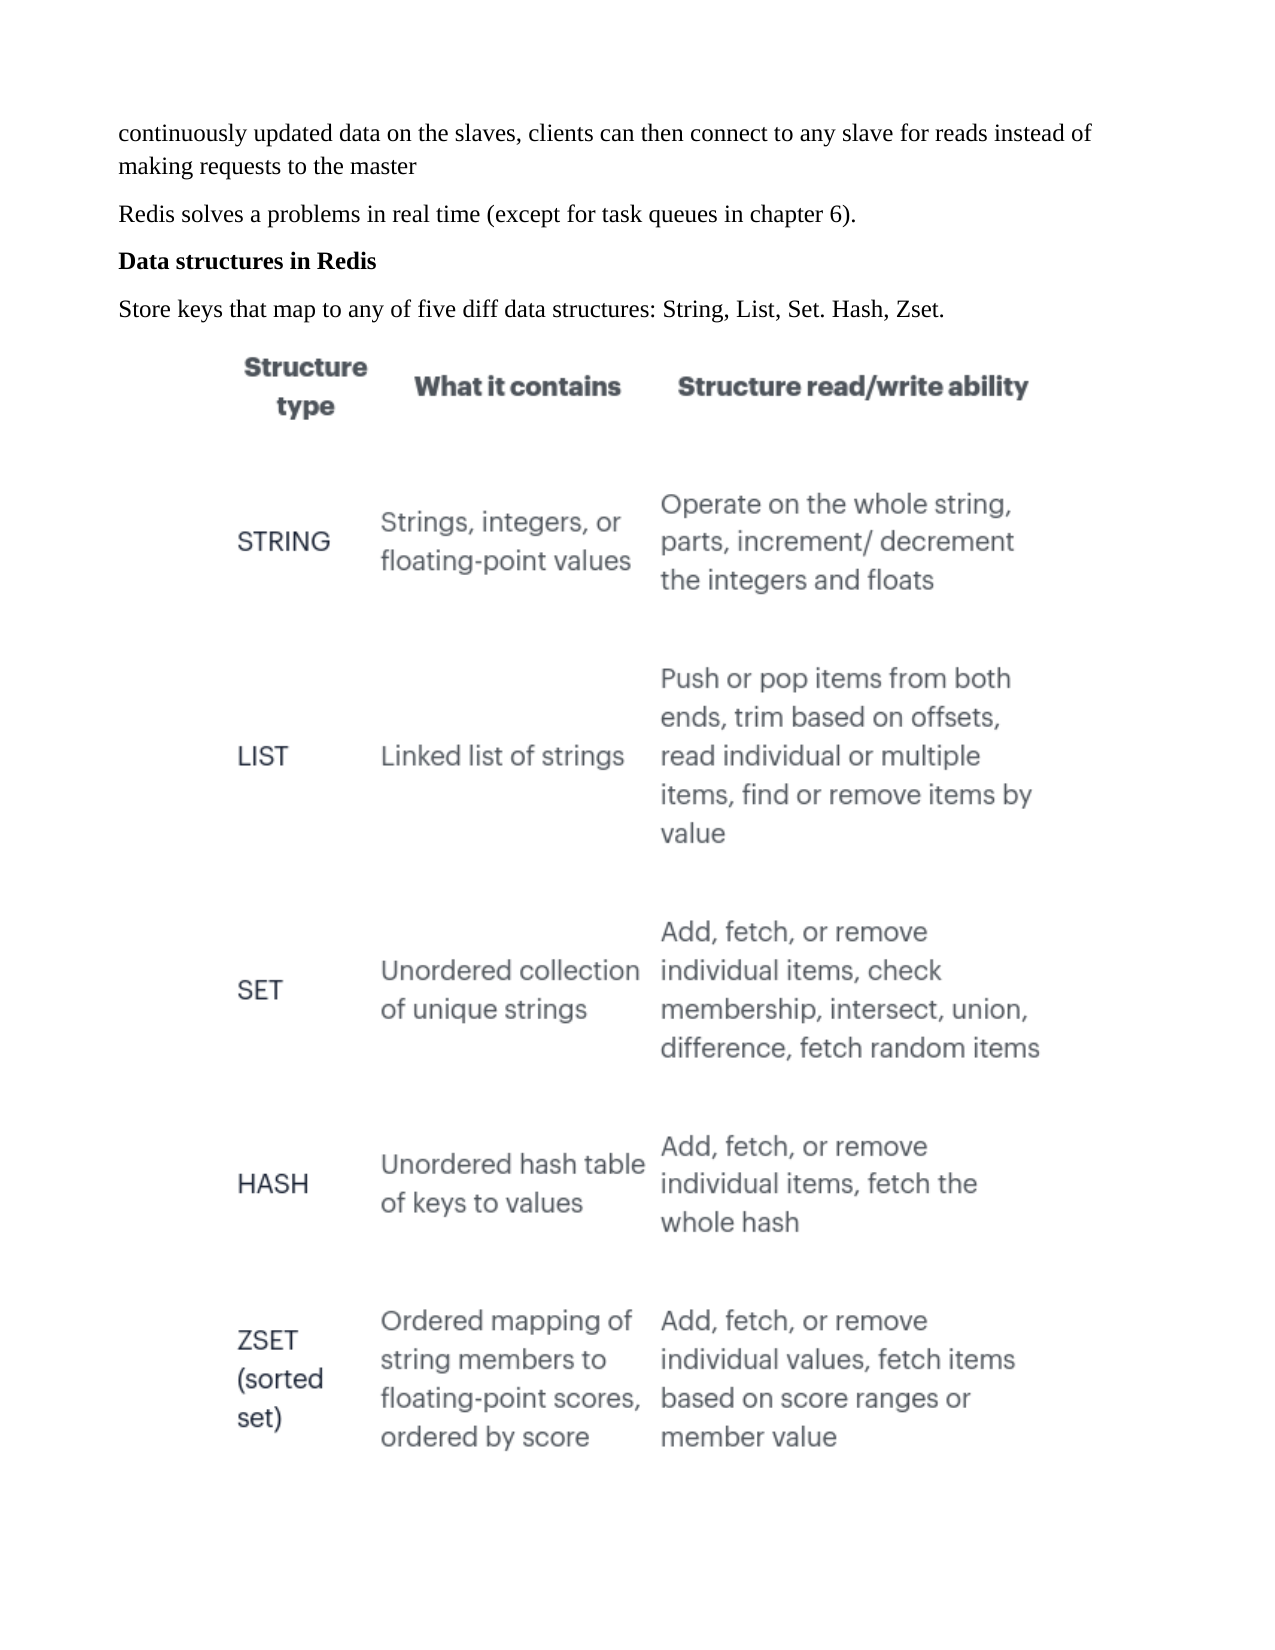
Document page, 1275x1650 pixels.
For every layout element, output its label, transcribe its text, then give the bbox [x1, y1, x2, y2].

text continuously updated data on the slaves, clients can then connect to any slave for reads instead of making requests to the master [118, 118, 1157, 180]
picture [206, 341, 1069, 1484]
text Redis solves a problems in real time (except for task queues in chapter 6). [118, 199, 1157, 227]
text Store keys that map to any of five diff data structures: String, List, Set. Hash, Zset. [118, 294, 1157, 323]
text Data structures in Redis [118, 246, 1157, 275]
